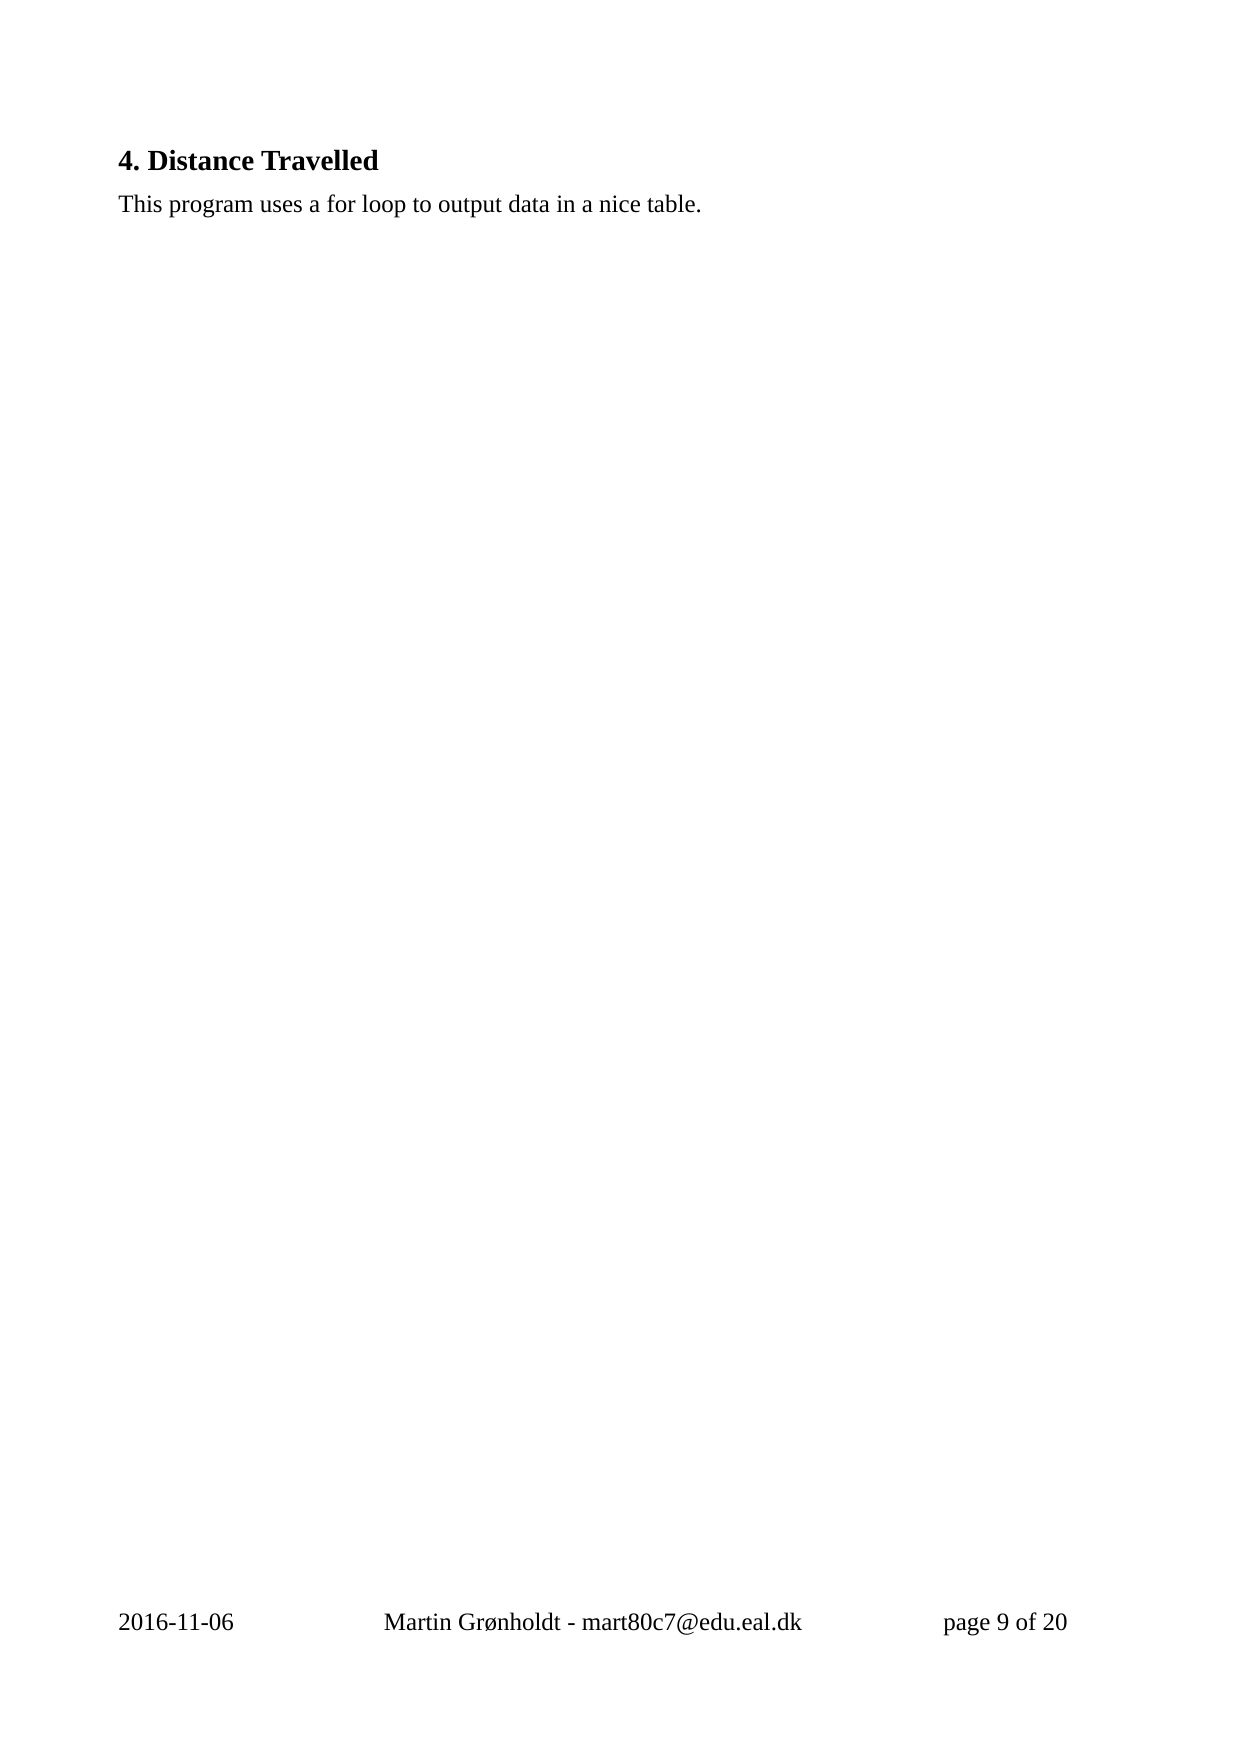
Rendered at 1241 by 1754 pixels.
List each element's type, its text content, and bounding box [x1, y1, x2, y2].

text This program uses a for loop to output data in a nice table. [118, 189, 1122, 218]
subtitle 4. Distance Travelled [118, 143, 1122, 177]
